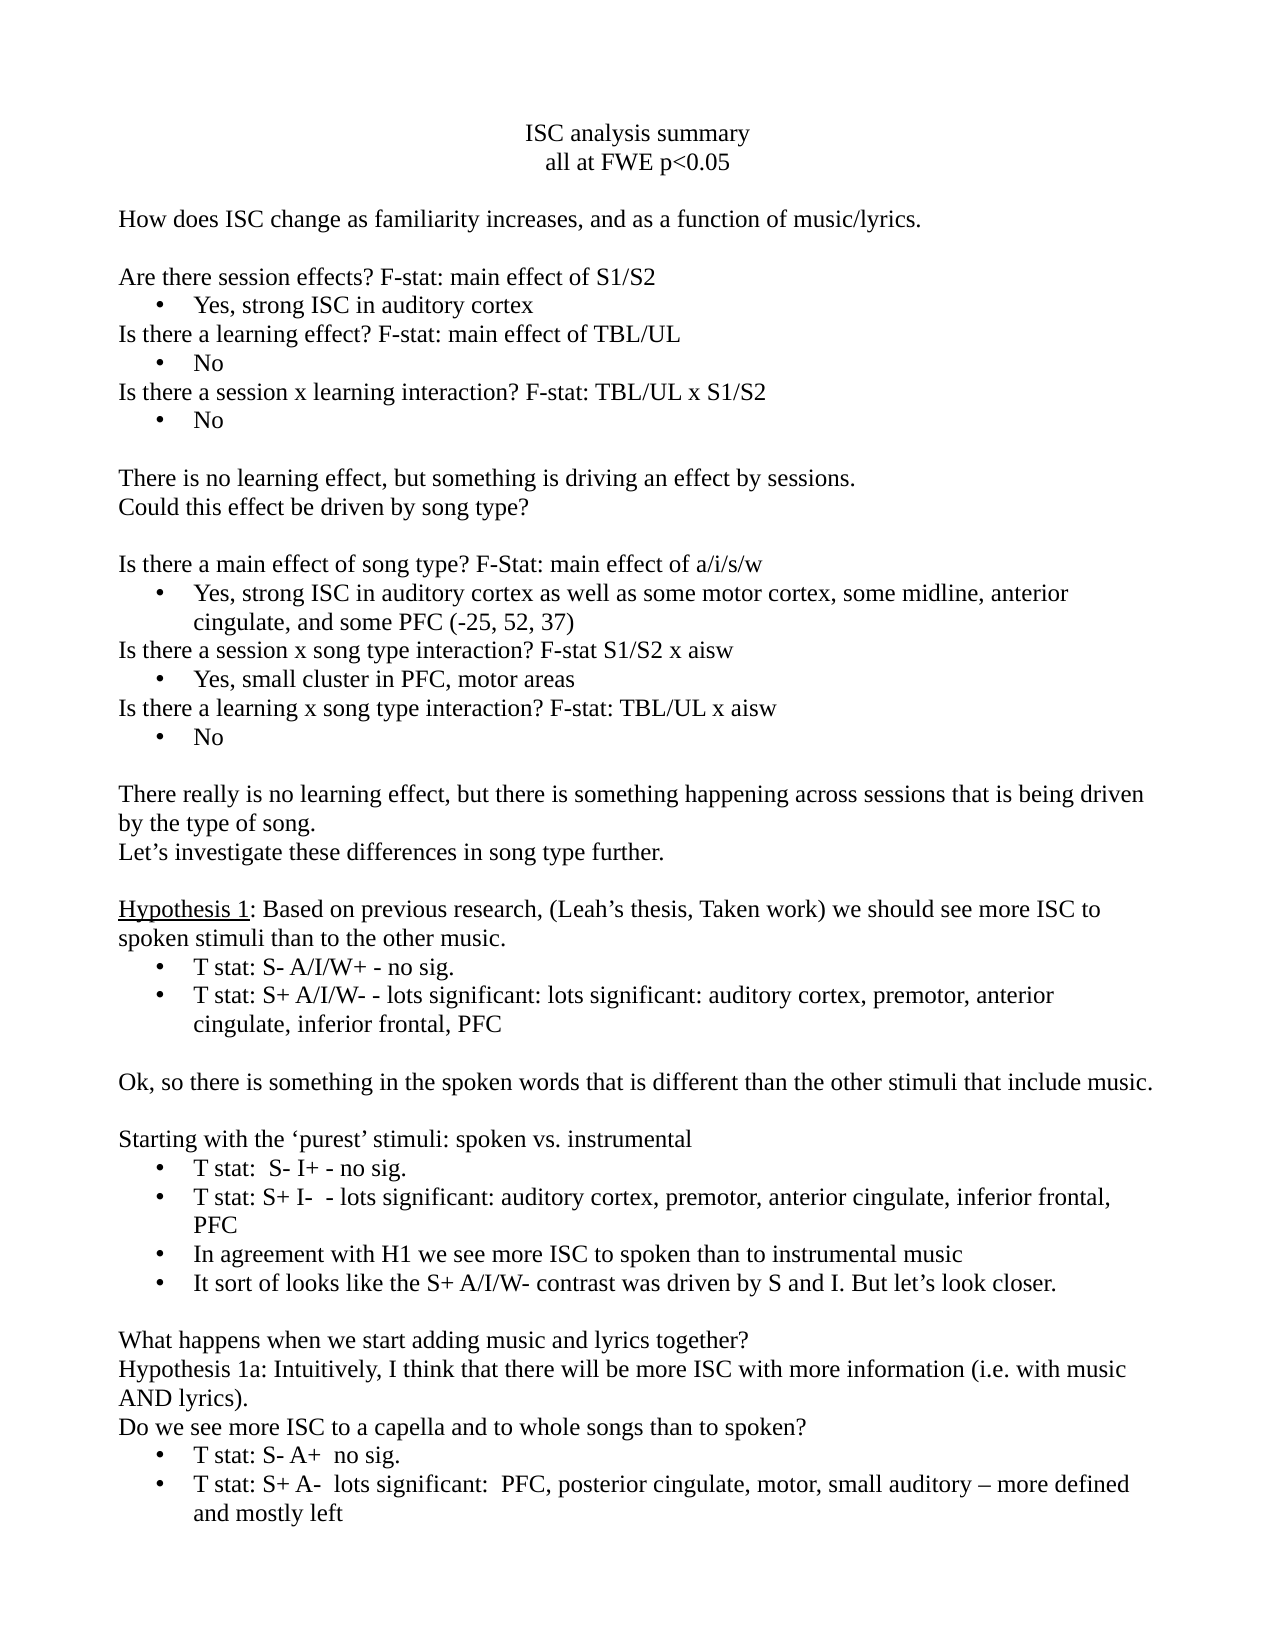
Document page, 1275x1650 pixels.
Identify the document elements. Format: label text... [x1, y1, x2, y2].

text Do we see more ISC to a capella and to whole songs than to spoken? [118, 1412, 1157, 1441]
list T stat: S+ I- - lots significant: auditory cortex, premotor, anterior cingulate, inferior frontal, PFC [156, 1182, 1157, 1239]
text How does ISC change as familiarity increases, and as a function of music/lyrics. [118, 204, 1157, 233]
list Yes, strong ISC in auditory cortex as well as some motor cortex, some midline, anterior cingulate, and some PFC (-25, 52, 37) [156, 578, 1157, 636]
list T stat: S- A+ no sig. [156, 1441, 1157, 1469]
text all at FWE p<0.05 [118, 147, 1157, 176]
text What happens when we start adding music and lyrics together? [118, 1326, 1157, 1354]
list No [156, 406, 1157, 434]
text Could this effect be driven by song type? [118, 492, 1157, 521]
text Let’s investigate these differences in song type further. [118, 837, 1157, 866]
list In agreement with H1 we see more ISC to spoken than to instrumental music [156, 1239, 1157, 1268]
text ISC analysis summary [118, 118, 1157, 147]
text Is there a learning effect? F-stat: main effect of TBL/UL [118, 319, 1157, 348]
list No [156, 722, 1157, 751]
text Is there a learning x song type interaction? F-stat: TBL/UL x aisw [118, 693, 1157, 722]
text There really is no learning effect, but there is something happening across sessions that is being driven by the type of song. [118, 779, 1157, 837]
list Yes, small cluster in PFC, motor areas [156, 664, 1157, 693]
text Is there a session x song type interaction? F-stat S1/S2 x aisw [118, 636, 1157, 664]
text Are there session effects? F-stat: main effect of S1/S2 [118, 262, 1157, 291]
list Yes, strong ISC in auditory cortex [156, 291, 1157, 319]
list T stat: S- I+ - no sig. [156, 1153, 1157, 1182]
list T stat: S+ A/I/W- - lots significant: lots significant: auditory cortex, premotor, anterior cingulate, inferior frontal, PFC [156, 981, 1157, 1038]
text Is there a main effect of song type? F-Stat: main effect of a/i/s/w [118, 549, 1157, 578]
list It sort of looks like the S+ A/I/W- contrast was driven by S and I. But let’s look closer. [156, 1268, 1157, 1297]
list T stat: S+ A- lots significant: PFC, posterior cingulate, motor, small auditory – more defined and mostly left [156, 1469, 1157, 1527]
text Hypothesis 1: Based on previous research, (Leah’s thesis, Taken work) we should see more ISC to spoken stimuli than to the other music. [118, 894, 1157, 952]
list No [156, 348, 1157, 377]
text Hypothesis 1a: Intuitively, I think that there will be more ISC with more information (i.e. with music AND lyrics). [118, 1354, 1157, 1412]
text Ok, so there is something in the spoken words that is different than the other stimuli that include music. [118, 1067, 1157, 1096]
text There is no learning effect, but something is driving an effect by sessions. [118, 463, 1157, 492]
list T stat: S- A/I/W+ - no sig. [156, 952, 1157, 981]
text Starting with the ‘purest’ stimuli: spoken vs. instrumental [118, 1124, 1157, 1153]
text Is there a session x learning interaction? F-stat: TBL/UL x S1/S2 [118, 377, 1157, 406]
